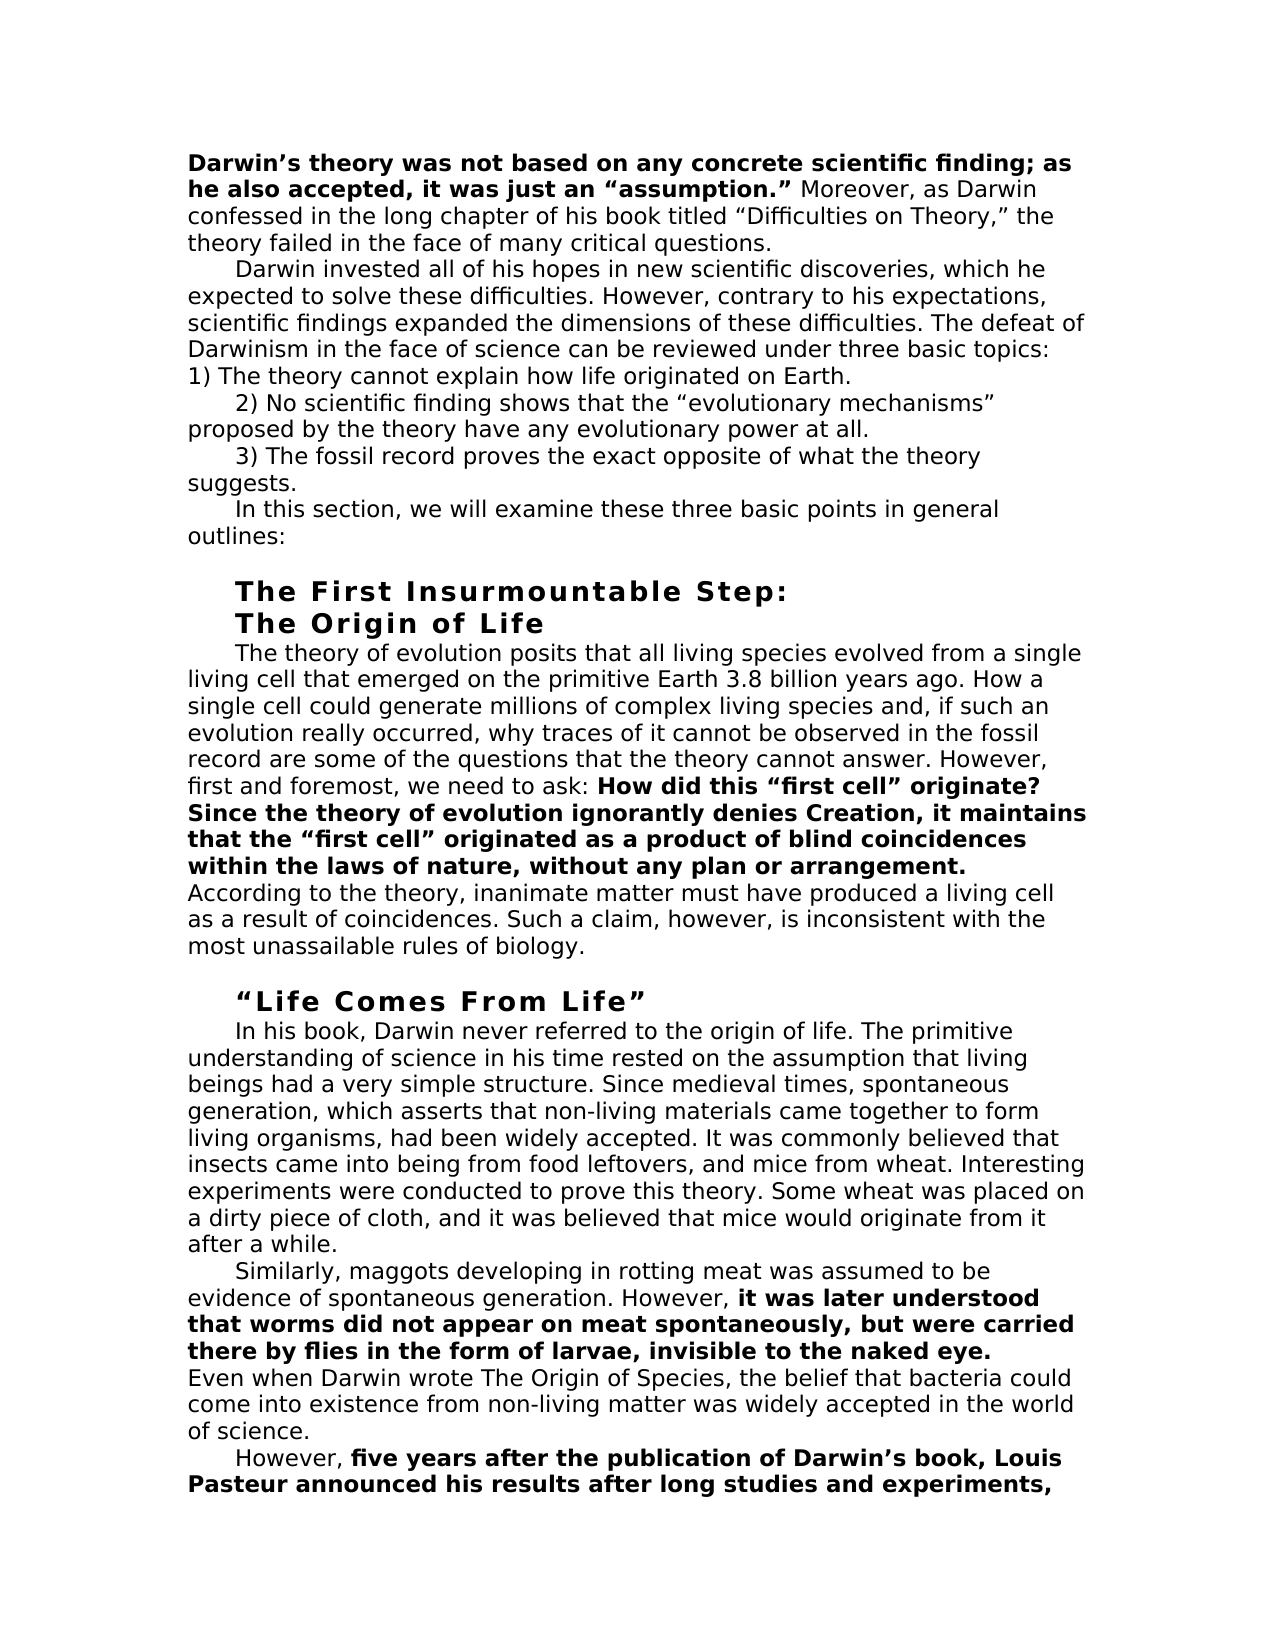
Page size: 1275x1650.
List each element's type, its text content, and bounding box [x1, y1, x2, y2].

text In this section, we will examine these three basic points in general outlines: [187, 497, 1087, 550]
text 2) No scientific finding shows that the “evolutionary mechanisms” proposed by the theory have any evolutionary power at all. [187, 390, 1087, 443]
text Even when Darwin wrote The Origin of Species, the belief that bacteria could come into existence from non-living matter was widely accepted in the world of science. [187, 1365, 1087, 1445]
text Darwin’s theory was not based on any concrete scientific finding; as he also accepted, it was just an “assumption.” Moreover, as Darwin confessed in the long chapter of his book titled “Difficulties on Theory,” the theory failed in the face of many critical questions. [187, 150, 1087, 257]
text The Origin of Life [187, 608, 1087, 640]
text “Life Comes From Life” [187, 986, 1087, 1018]
text Similarly, maggots developing in rotting meat was assumed to be evidence of spontaneous generation. However, it was later understood that worms did not appear on meat spontaneously, but were carried there by flies in the form of larvae, invisible to the naked eye. [187, 1258, 1087, 1365]
text However, five years after the publication of Darwin’s book, Louis Pasteur announced his results after long studies and experiments, [187, 1445, 1087, 1498]
text The First Insurmountable Step: [187, 577, 1087, 608]
text 3) The fossil record proves the exact opposite of what the theory suggests. [187, 443, 1087, 497]
text Since the theory of evolution ignorantly denies Creation, it maintains that the “first cell” originated as a product of blind coincidences within the laws of nature, without any plan or arrangement. According to the theory, inanimate matter must have produced a living cell as a result of coincidences. Such a claim, however, is inconsistent with the most unassailable rules of biology. [187, 800, 1087, 960]
text The theory of evolution posits that all living species evolved from a single living cell that emerged on the primitive Earth 3.8 billion years ago. How a single cell could generate millions of complex living species and, if such an evolution really occurred, why traces of it cannot be observed in the fossil record are some of the questions that the theory cannot answer. However, first and foremost, we need to ask: How did this “first cell” originate? [187, 640, 1087, 800]
text Darwin invested all of his hopes in new scientific discoveries, which he expected to solve these difficulties. However, contrary to his expectations, scientific findings expanded the dimensions of these difficulties. The defeat of Darwinism in the face of science can be reviewed under three basic topics: [187, 257, 1087, 363]
text In his book, Darwin never referred to the origin of life. The primitive understanding of science in his time rested on the assumption that living beings had a very simple structure. Since medieval times, spontaneous generation, which asserts that non-living materials came together to form living organisms, had been widely accepted. It was commonly believed that insects came into being from food leftovers, and mice from wheat. Interesting experiments were conducted to prove this theory. Some wheat was placed on a dirty piece of cloth, and it was believed that mice would originate from it after a while. [187, 1018, 1087, 1258]
text 1) The theory cannot explain how life originated on Earth. [187, 363, 1087, 390]
